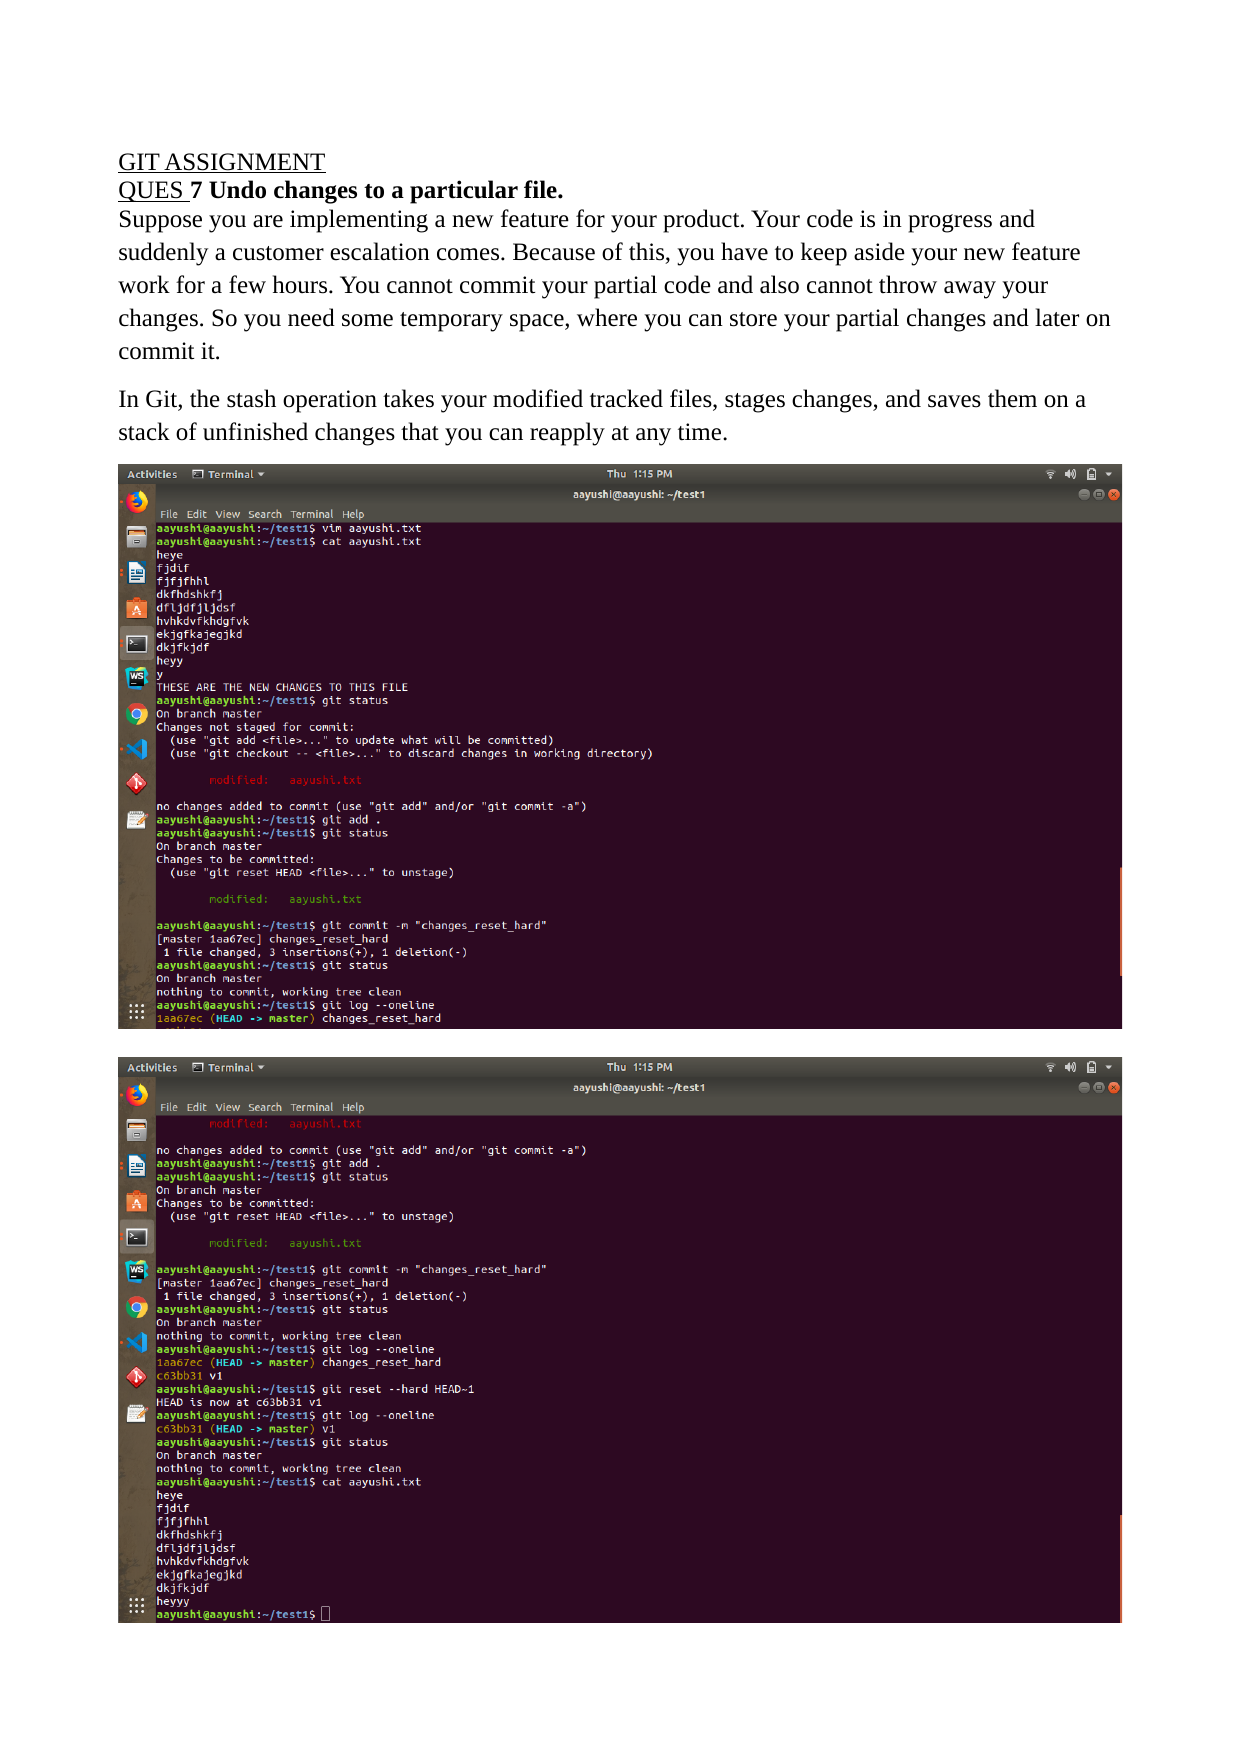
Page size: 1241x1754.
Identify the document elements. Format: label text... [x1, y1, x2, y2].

text In Git, the stash operation takes your modified tracked files, stages changes, and saves them on a stack of unfinished changes that you can reapply at any time. [118, 384, 1122, 446]
picture [118, 1057, 1123, 1623]
text QUES 7 Undo changes to a particular file. [118, 176, 1122, 204]
picture [118, 464, 1123, 1029]
text GIT ASSIGNMENT [118, 147, 1122, 176]
text Suppose you are implementing a new feature for your product. Your code is in progress and suddenly a customer escalation comes. Because of this, you have to keep aside your new feature work for a few hours. You cannot commit your partial code and also cannot throw away your changes. So you need some temporary space, where you can store your partial changes and later on commit it. [118, 204, 1122, 365]
